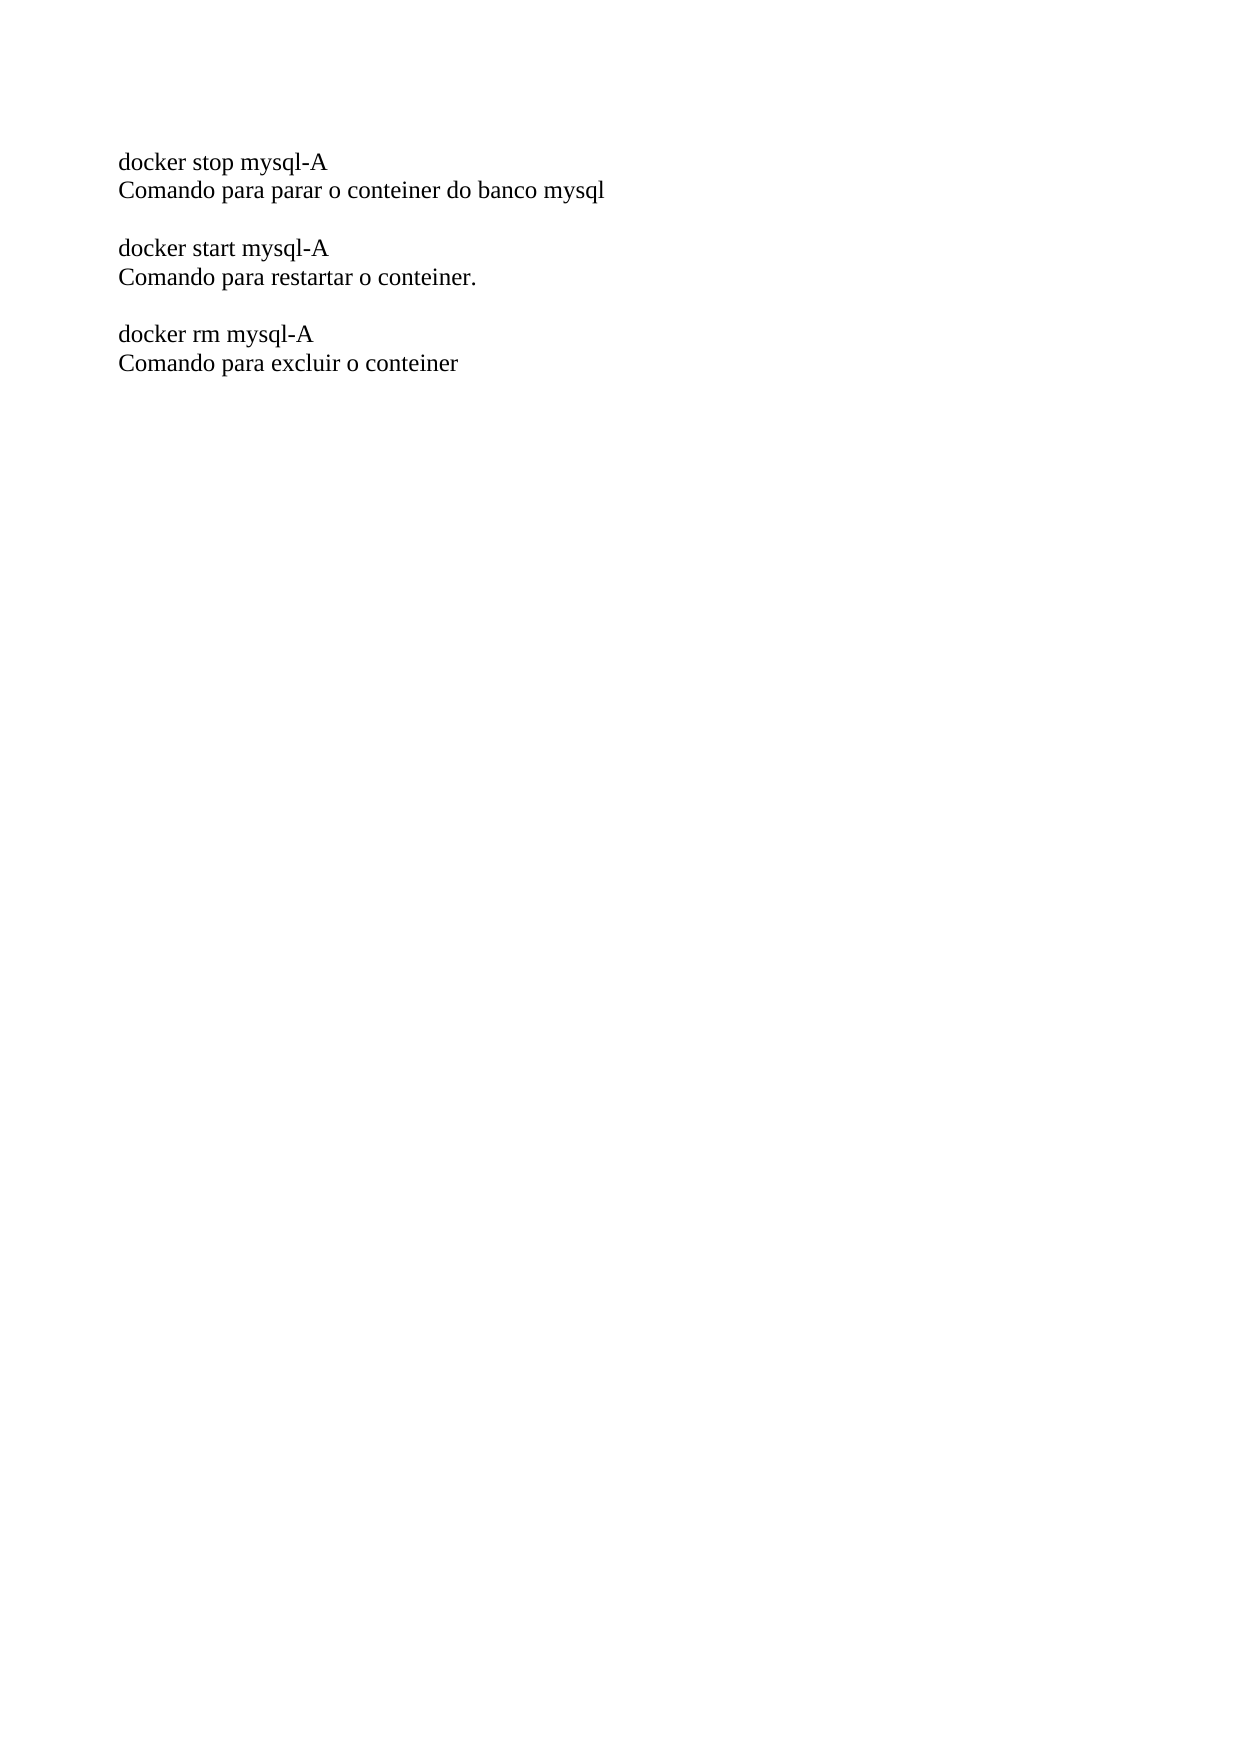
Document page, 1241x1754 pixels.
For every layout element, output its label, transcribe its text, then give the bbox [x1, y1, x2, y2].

text docker start mysql-A [118, 233, 1122, 262]
text Comando para excluir o conteiner [118, 348, 1122, 377]
text docker rm mysql-A [118, 319, 1122, 348]
text docker stop mysql-A [118, 147, 1122, 176]
text Comando para parar o conteiner do banco mysql [118, 176, 1122, 204]
text Comando para restartar o conteiner. [118, 262, 1122, 291]
